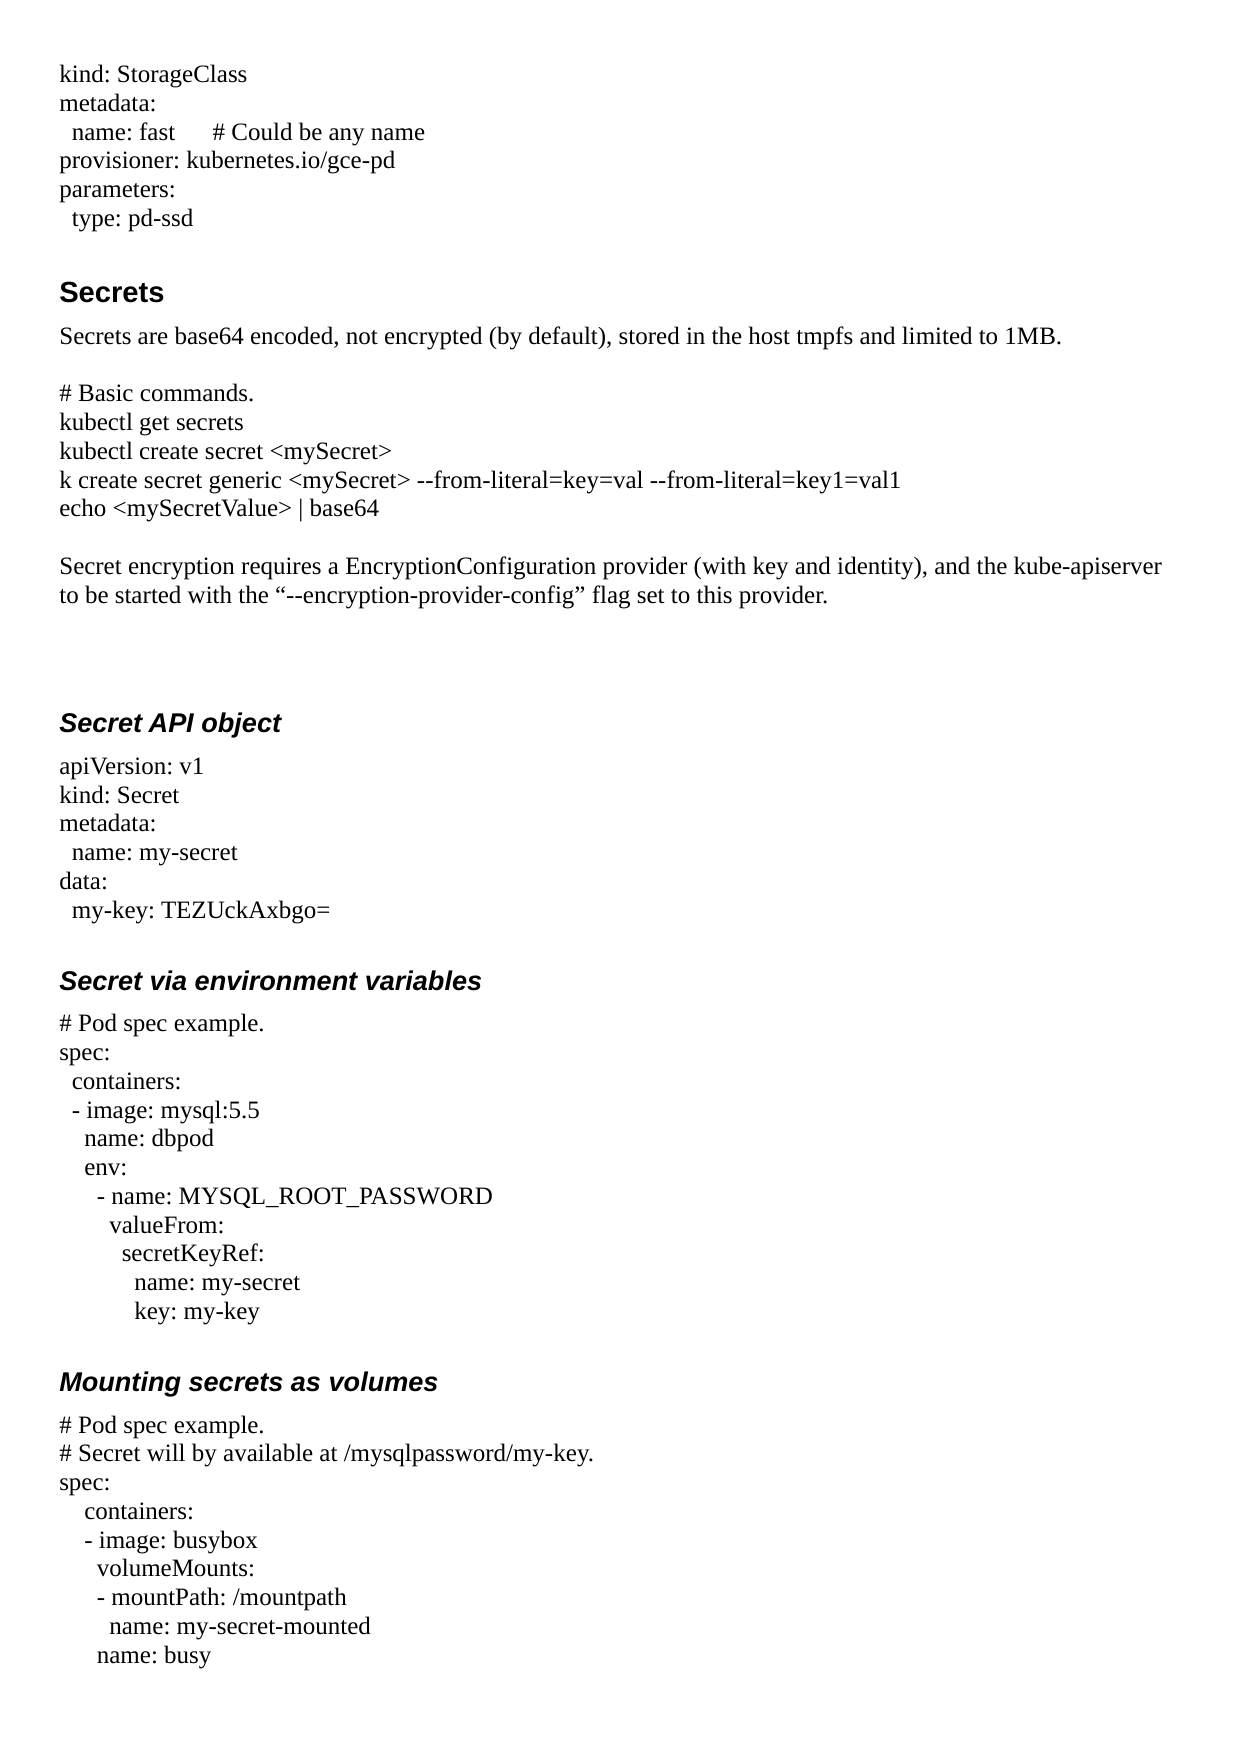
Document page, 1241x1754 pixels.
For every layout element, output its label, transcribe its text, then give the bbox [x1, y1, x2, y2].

text name: dbpod [59, 1123, 1181, 1152]
text - name: MYSQL_ROOT_PASSWORD [59, 1181, 1181, 1210]
text metadata: [59, 88, 1181, 117]
text env: [59, 1152, 1181, 1181]
text type: pd-ssd [59, 203, 1181, 232]
text kind: StorageClass [59, 59, 1181, 88]
text name: fast # Could be any name [59, 117, 1181, 145]
text kind: Secret [59, 780, 1181, 808]
subtitle Secrets [59, 275, 1181, 308]
text - image: mysql:5.5 [59, 1095, 1181, 1123]
text key: my-key [59, 1296, 1181, 1325]
text metadata: [59, 808, 1181, 837]
text name: my-secret-mounted [59, 1611, 1181, 1640]
text kubectl get secrets [59, 407, 1181, 436]
text name: busy [59, 1640, 1181, 1668]
text parameters: [59, 174, 1181, 203]
subtitle Secret via environment variables [59, 965, 1181, 996]
text volumeMounts: [59, 1553, 1181, 1582]
text containers: [59, 1496, 1181, 1525]
text my-key: TEZUckAxbgo= [59, 895, 1181, 923]
text provisioner: kubernetes.io/gce-pd [59, 145, 1181, 174]
text name: my-secret [59, 1267, 1181, 1296]
text # Basic commands. [59, 378, 1181, 407]
text echo <mySecretValue> | base64 [59, 493, 1181, 522]
text name: my-secret [59, 837, 1181, 866]
text secretKeyRef: [59, 1238, 1181, 1267]
text - image: busybox [59, 1525, 1181, 1553]
text data: [59, 866, 1181, 895]
text kubectl create secret <mySecret> [59, 436, 1181, 465]
subtitle Mounting secrets as volumes [59, 1366, 1181, 1397]
text valueFrom: [59, 1210, 1181, 1238]
text k create secret generic <mySecret> --from-literal=key=val --from-literal=key1=val1 [59, 465, 1181, 493]
text containers: [59, 1066, 1181, 1095]
text Secret encryption requires a EncryptionConfiguration provider (with key and identity), and the kube-apiserver to be started with the “--encryption-provider-config” flag set to this provider. [59, 551, 1181, 608]
subtitle Secret API object [59, 707, 1181, 738]
text - mountPath: /mountpath [59, 1582, 1181, 1611]
text Secrets are base64 encoded, not encrypted (by default), stored in the host tmpfs and limited to 1MB. [59, 321, 1181, 350]
text # Pod spec example. [59, 1008, 1181, 1037]
text # Secret will by available at /mysqlpassword/my-key. spec: [59, 1438, 1181, 1496]
text apiVersion: v1 [59, 751, 1181, 780]
text # Pod spec example. [59, 1410, 1181, 1438]
text spec: [59, 1037, 1181, 1066]
